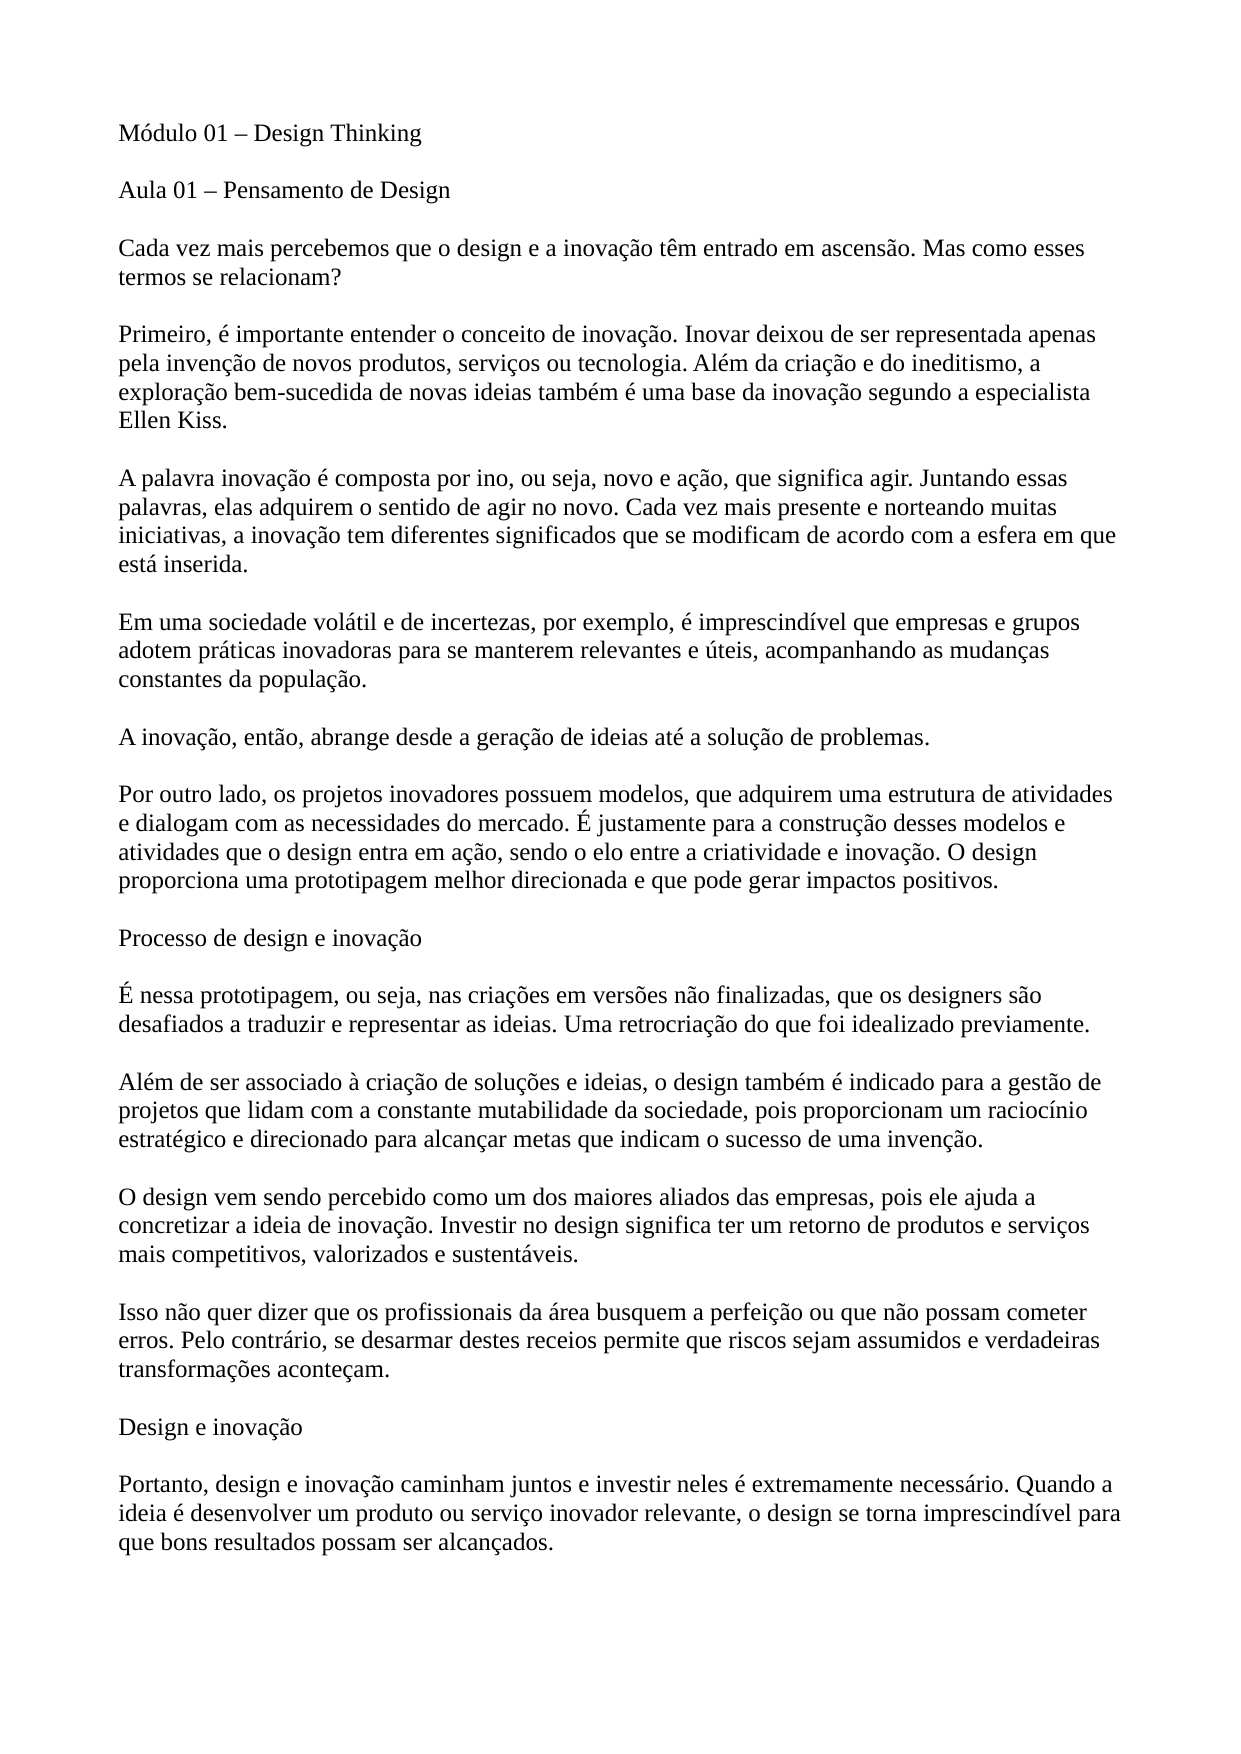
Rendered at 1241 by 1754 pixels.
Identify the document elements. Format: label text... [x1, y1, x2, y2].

text Portanto, design e inovação caminham juntos e investir neles é extremamente necessário. Quando a ideia é desenvolver um produto ou serviço inovador relevante, o design se torna imprescindível para que bons resultados possam ser alcançados. [118, 1469, 1122, 1556]
text A inovação, então, abrange desde a geração de ideias até a solução de problemas. [118, 722, 1122, 751]
text Por outro lado, os projetos inovadores possuem modelos, que adquirem uma estrutura de atividades e dialogam com as necessidades do mercado. É justamente para a construção desses modelos e atividades que o design entra em ação, sendo o elo entre a criatividade e inovação. O design proporciona uma prototipagem melhor direcionada e que pode gerar impactos positivos. [118, 779, 1122, 894]
text Cada vez mais percebemos que o design e a inovação têm entrado em ascensão. Mas como esses termos se relacionam? [118, 233, 1122, 291]
text Aula 01 – Pensamento de Design [118, 176, 1122, 204]
text Processo de design e inovação [118, 923, 1122, 952]
text Isso não quer dizer que os profissionais da área busquem a perfeição ou que não possam cometer erros. Pelo contrário, se desarmar destes receios permite que riscos sejam assumidos e verdadeiras transformações aconteçam. [118, 1297, 1122, 1383]
text Além de ser associado à criação de soluções e ideias, o design também é indicado para a gestão de projetos que lidam com a constante mutabilidade da sociedade, pois proporcionam um raciocínio estratégico e direcionado para alcançar metas que indicam o sucesso de uma invenção. [118, 1067, 1122, 1153]
text Primeiro, é importante entender o conceito de inovação. Inovar deixou de ser representada apenas pela invenção de novos produtos, serviços ou tecnologia. Além da criação e do ineditismo, a exploração bem-sucedida de novas ideias também é uma base da inovação segundo a especialista Ellen Kiss. [118, 319, 1122, 434]
text Módulo 01 – Design Thinking [118, 118, 1122, 147]
text O design vem sendo percebido como um dos maiores aliados das empresas, pois ele ajuda a concretizar a ideia de inovação. Investir no design significa ter um retorno de produtos e serviços mais competitivos, valorizados e sustentáveis. [118, 1182, 1122, 1268]
text É nessa prototipagem, ou seja, nas criações em versões não finalizadas, que os designers são desafiados a traduzir e representar as ideias. Uma retrocriação do que foi idealizado previamente. [118, 981, 1122, 1038]
text A palavra inovação é composta por ino, ou seja, novo e ação, que significa agir. Juntando essas palavras, elas adquirem o sentido de agir no novo. Cada vez mais presente e norteando muitas iniciativas, a inovação tem diferentes significados que se modificam de acordo com a esfera em que está inserida. [118, 463, 1122, 578]
text Em uma sociedade volátil e de incertezas, por exemplo, é imprescindível que empresas e grupos adotem práticas inovadoras para se manterem relevantes e úteis, acompanhando as mudanças constantes da população. [118, 607, 1122, 693]
text Design e inovação [118, 1412, 1122, 1441]
